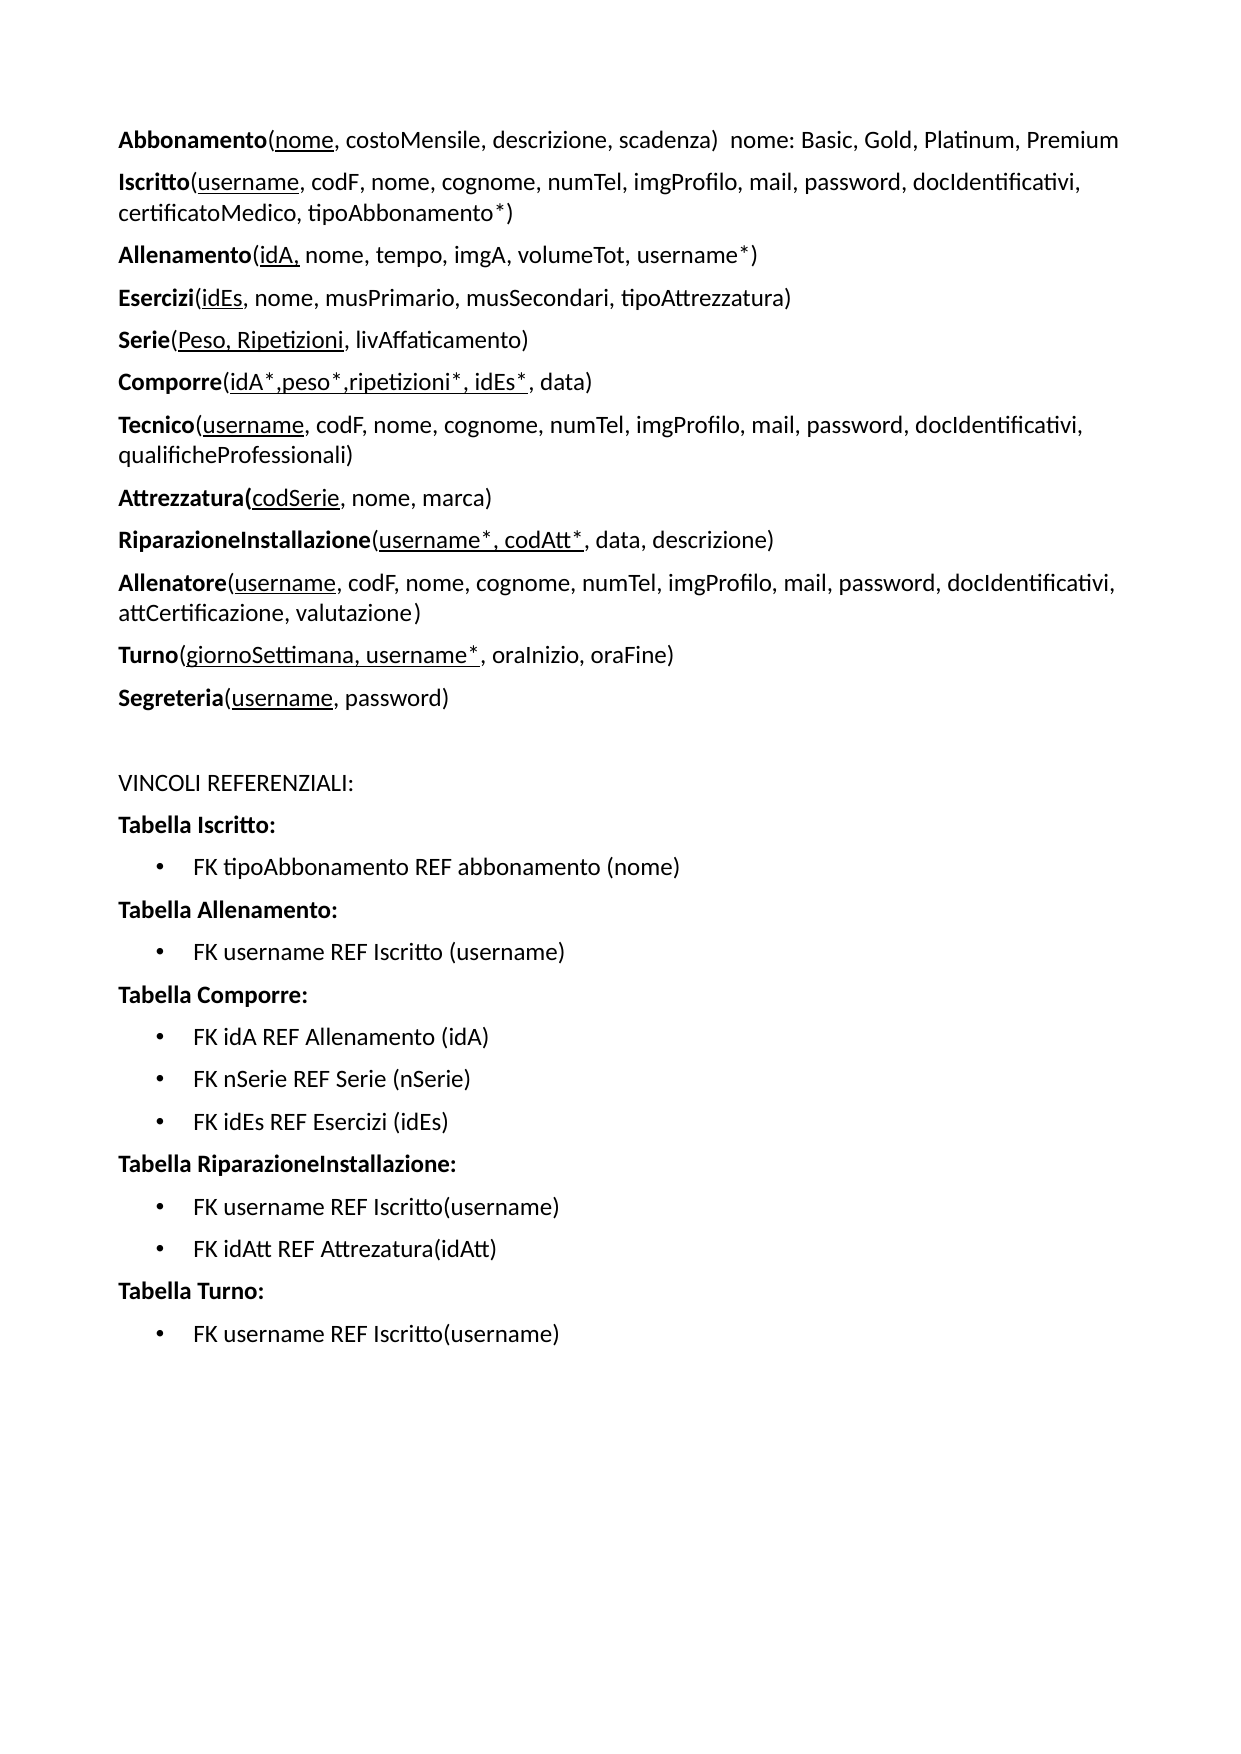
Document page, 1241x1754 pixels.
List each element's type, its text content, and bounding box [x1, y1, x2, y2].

text Abbonamento(nome, costoMensile, descrizione, scadenza) nome: Basic, Gold, Platinum, Premium [118, 124, 1122, 154]
text Tabella Iscritto: [118, 809, 1122, 840]
list FK username REF Iscritto (username) [156, 936, 1122, 967]
text Tabella RiparazioneInstallazione: [118, 1148, 1122, 1179]
list FK idEs REF Esercizi (idEs) [156, 1106, 1122, 1136]
text Comporre(idA*,peso*,ripetizioni*, idEs*, data) [118, 367, 1122, 397]
text Tabella Allenamento: [118, 894, 1122, 924]
text Esercizi(idEs, nome, musPrimario, musSecondari, tipoAttrezzatura) [118, 282, 1122, 312]
text RiparazioneInstallazione(username*, codAtt*, data, descrizione) [118, 524, 1122, 555]
text Tabella Comporre: [118, 979, 1122, 1009]
list FK username REF Iscritto(username) [156, 1191, 1122, 1221]
text Allenatore(username, codF, nome, cognome, numTel, imgProfilo, mail, password, docIdentificativi, attCertificazione, valutazione ) [118, 567, 1122, 628]
text Turno(giornoSettimana, username*, oraInizio, oraFine) [118, 639, 1122, 670]
list FK idA REF Allenamento (idA) [156, 1021, 1122, 1052]
text Allenamento(idA, nome, tempo, imgA, volumeTot, username*) [118, 239, 1122, 270]
list FK tipoAbbonamento REF abbonamento (nome) [156, 852, 1122, 882]
text Attrezzatura(codSerie, nome, marca) [118, 482, 1122, 512]
text Serie(Peso, Ripetizioni, livAffaticamento) [118, 324, 1122, 355]
text Iscritto(username, codF, nome, cognome, numTel, imgProfilo, mail, password, docIdentificativi, certificatoMedico, tipoAbbonamento*) [118, 166, 1122, 227]
text Tecnico(username, codF, nome, cognome, numTel, imgProfilo, mail, password, docIdentificativi, qualificheProfessionali) [118, 409, 1122, 470]
list FK nSerie REF Serie (nSerie) [156, 1063, 1122, 1094]
list FK idAtt REF Attrezatura(idAtt) [156, 1233, 1122, 1264]
list FK username REF Iscritto(username) [156, 1318, 1122, 1348]
text Tabella Turno: [118, 1276, 1122, 1306]
text VINCOLI REFERENZIALI: [118, 767, 1122, 797]
text Segreteria(username, password) [118, 682, 1122, 712]
